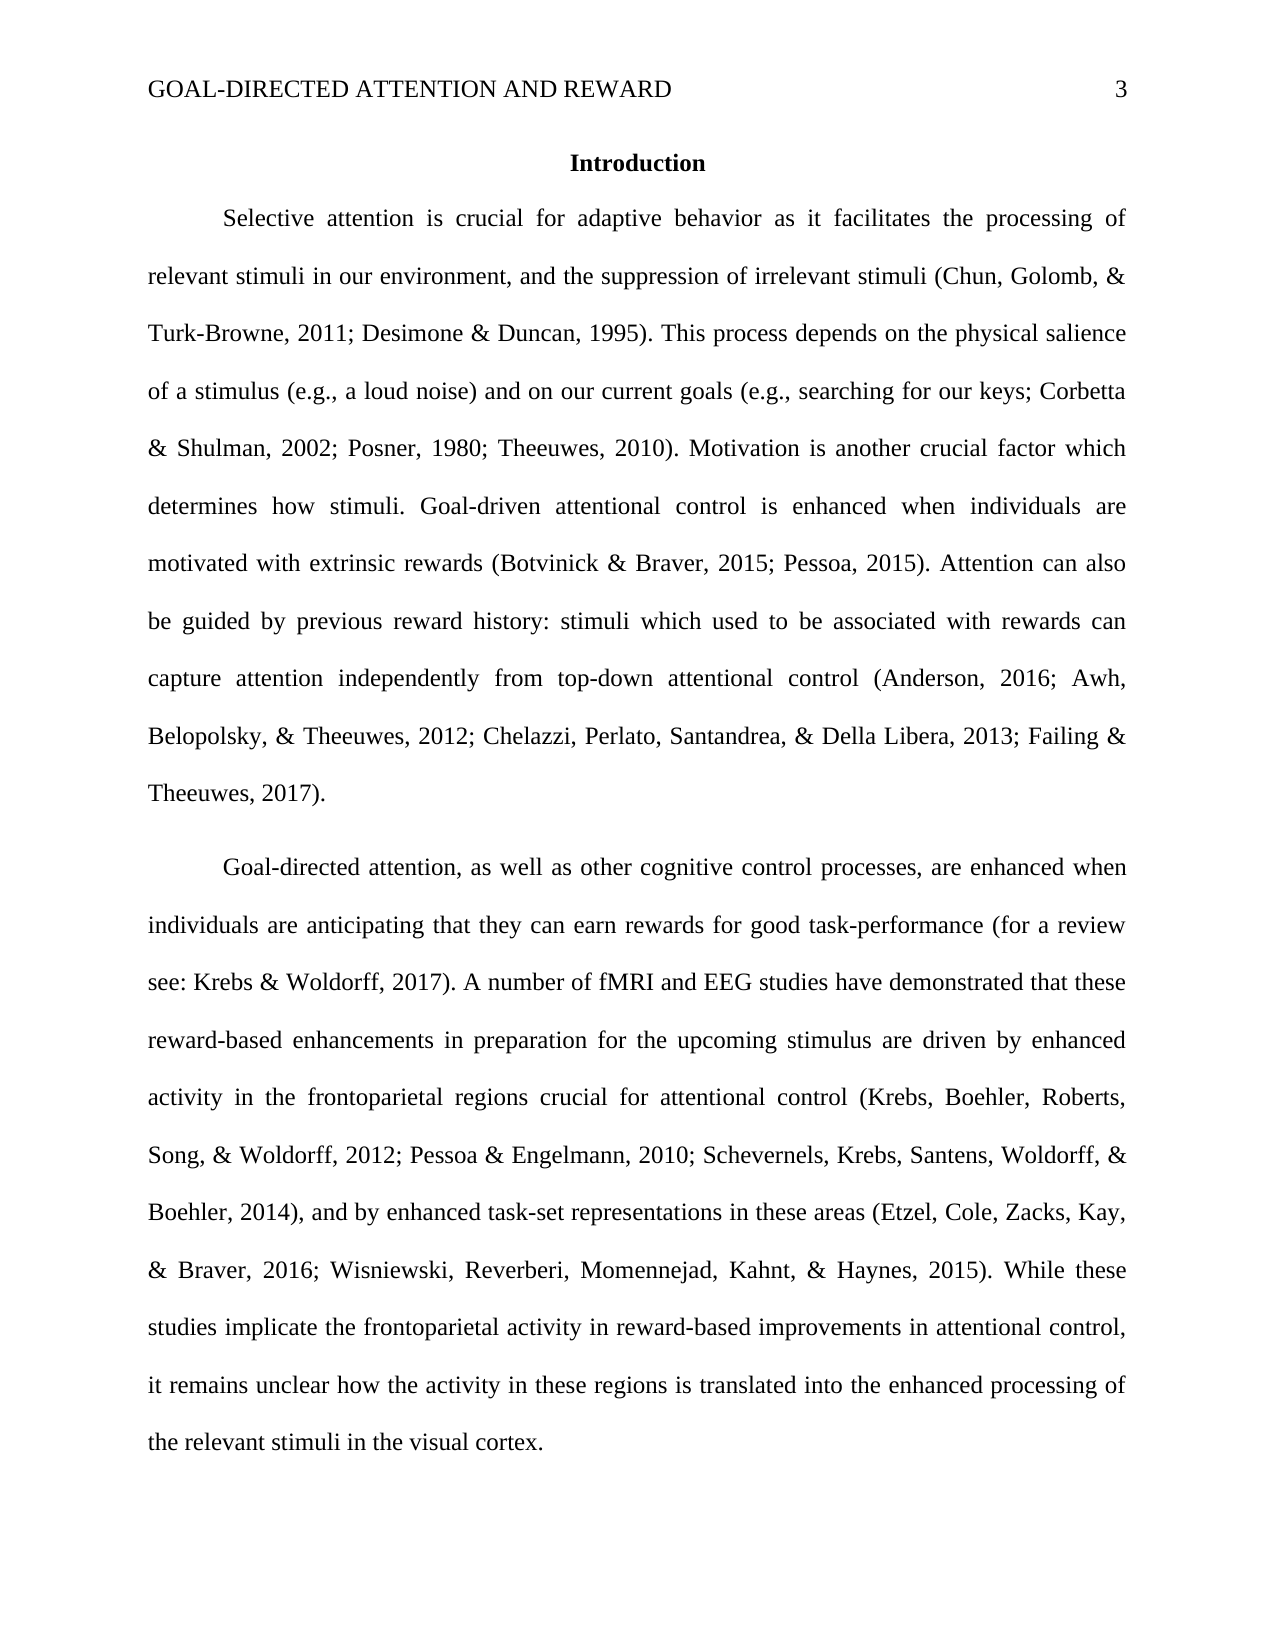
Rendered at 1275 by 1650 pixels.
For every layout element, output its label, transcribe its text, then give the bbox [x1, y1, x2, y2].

subtitle Introduction [148, 148, 1127, 176]
text Goal-directed attention, as well as other cognitive control processes, are enhanced when individuals are anticipating that they can earn rewards for good task-performance (for a review see: Krebs & Woldorff, 2017). A number of fMRI and EEG studies have demonstrated that these reward-based enhancements in preparation for the upcoming stimulus are driven by enhanced activity in the frontoparietal regions crucial for attentional control (Krebs, Boehler, Roberts, Song, & Woldorff, 2012; Pessoa & Engelmann, 2010; Schevernels, Krebs, Santens, Woldorff, & Boehler, 2014), and by enhanced task-set representations in these areas (Etzel, Cole, Zacks, Kay, & Braver, 2016; Wisniewski, Reverberi, Momennejad, Kahnt, & Haynes, 2015). While these studies implicate the frontoparietal activity in reward-based improvements in attentional control, it remains unclear how the activity in these regions is translated into the enhanced processing of the relevant stimuli in the visual cortex. [148, 852, 1127, 1456]
text Selective attention is crucial for adaptive behavior as it facilitates the processing of relevant stimuli in our environment, and the suppression of irrelevant stimuli (Chun, Golomb, & Turk-Browne, 2011; Desimone & Duncan, 1995). This process depends on the physical salience of a stimulus (e.g., a loud noise) and on our current goals (e.g., searching for our keys; Corbetta & Shulman, 2002; Posner, 1980; Theeuwes, 2010). Motivation is another crucial factor which determines how stimuli. Goal-driven attentional control is enhanced when individuals are motivated with extrinsic rewards (Botvinick & Braver, 2015; Pessoa, 2015). Attention can also be guided by previous reward history: stimuli which used to be associated with rewards can capture attention independently from top-down attentional control (Anderson, 2016; Awh, Belopolsky, & Theeuwes, 2012; Chelazzi, Perlato, Santandrea, & Della Libera, 2013; Failing & Theeuwes, 2017). [148, 203, 1127, 807]
